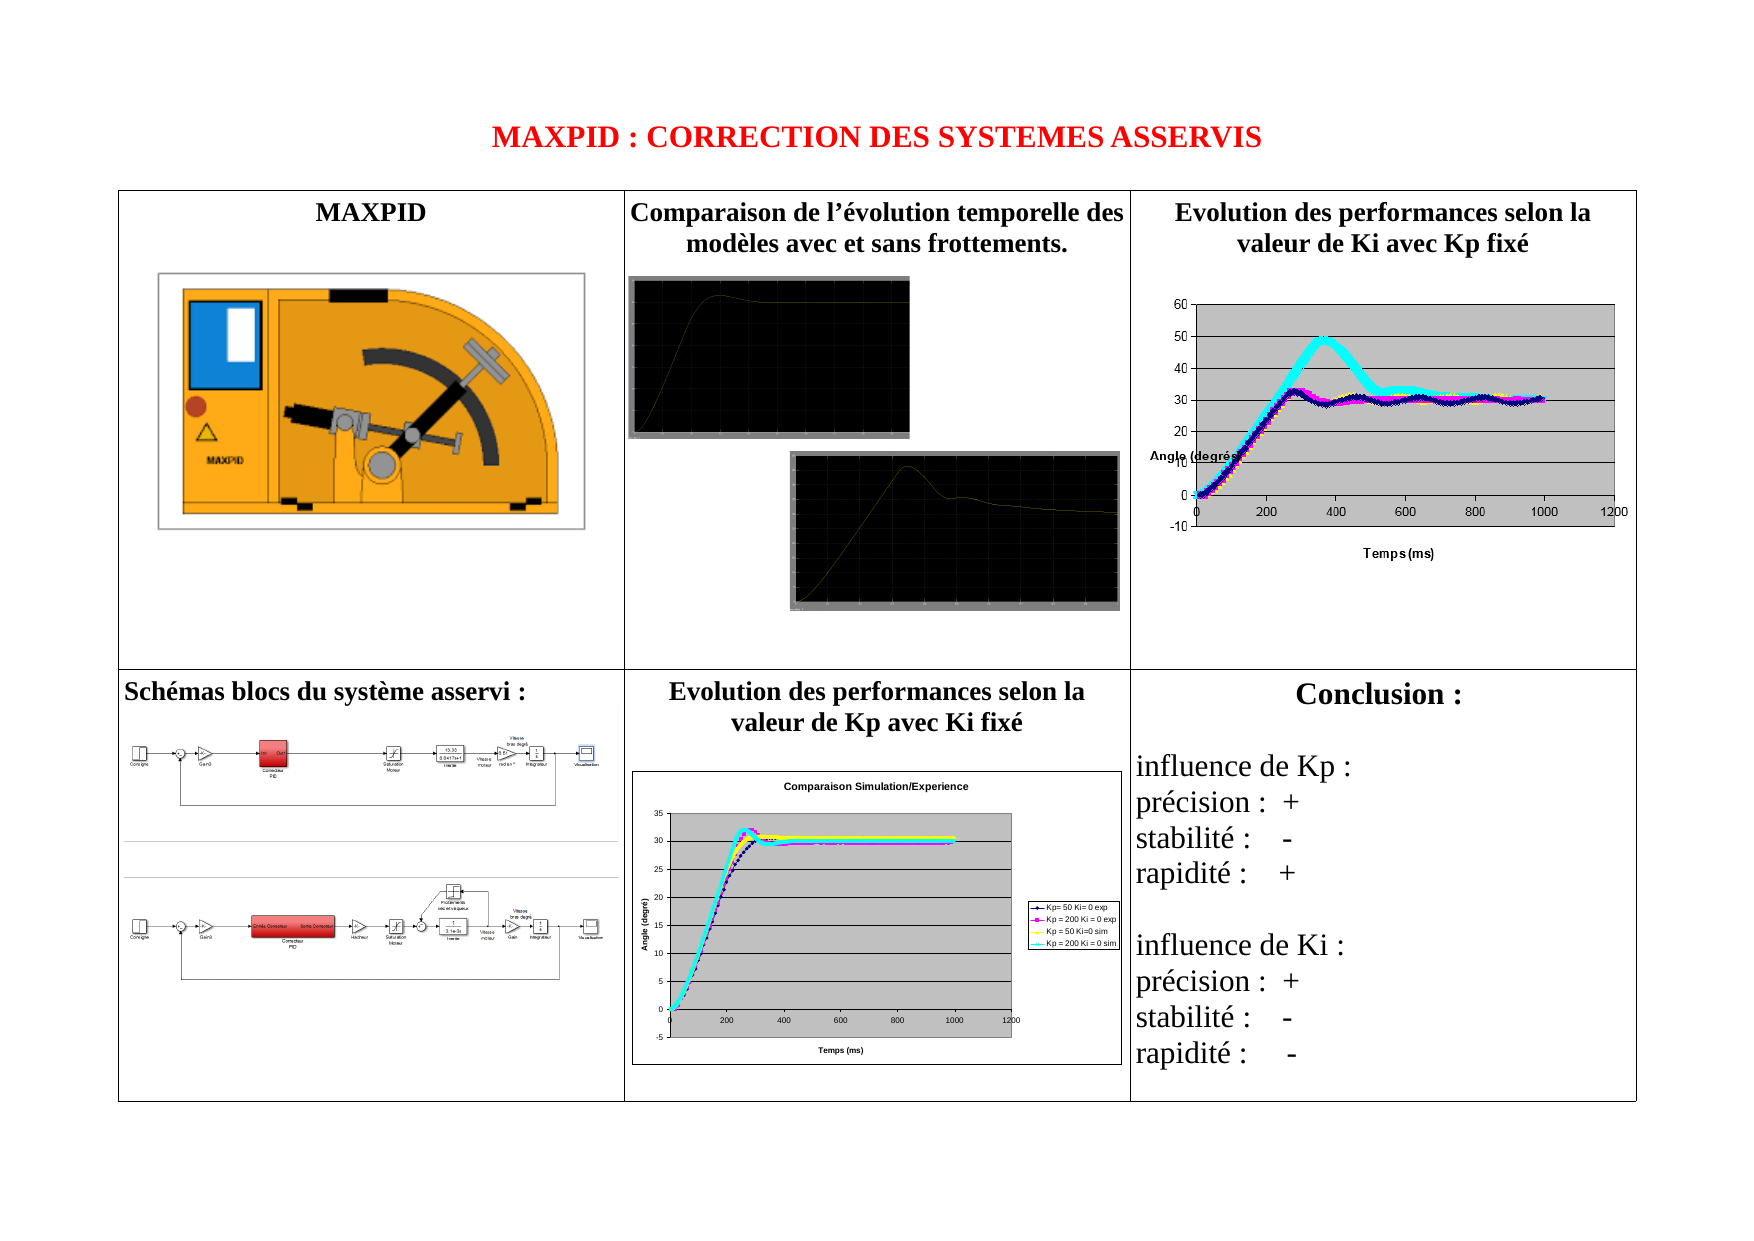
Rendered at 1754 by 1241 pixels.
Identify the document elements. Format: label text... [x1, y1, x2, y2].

picture [628, 276, 910, 439]
text MAXPID : CORRECTION DES SYSTEMES ASSERVIS [118, 118, 1636, 154]
table_cell Schémas blocs du système asservi : [119, 670, 624, 1101]
picture [147, 262, 595, 538]
table_header MAXPID [119, 191, 624, 669]
picture [789, 451, 1120, 611]
picture [1137, 289, 1632, 571]
table_header Evolution des performances selon la valeur de Ki avec Kp fixé [1131, 191, 1636, 669]
table_cell Evolution des performances selon la valeur de Kp avec Ki fixé [625, 670, 1130, 1101]
picture [123, 877, 619, 988]
picture [123, 706, 619, 842]
table_header Comparaison de l’évolution temporelle des modèles avec et sans frottements. [625, 191, 1130, 669]
table_cell Conclusion : influence de Kp : précision : + stabilité : - rapidité : + influence de Ki : précision : + stabilité : - rapidité : - [1131, 670, 1636, 1101]
